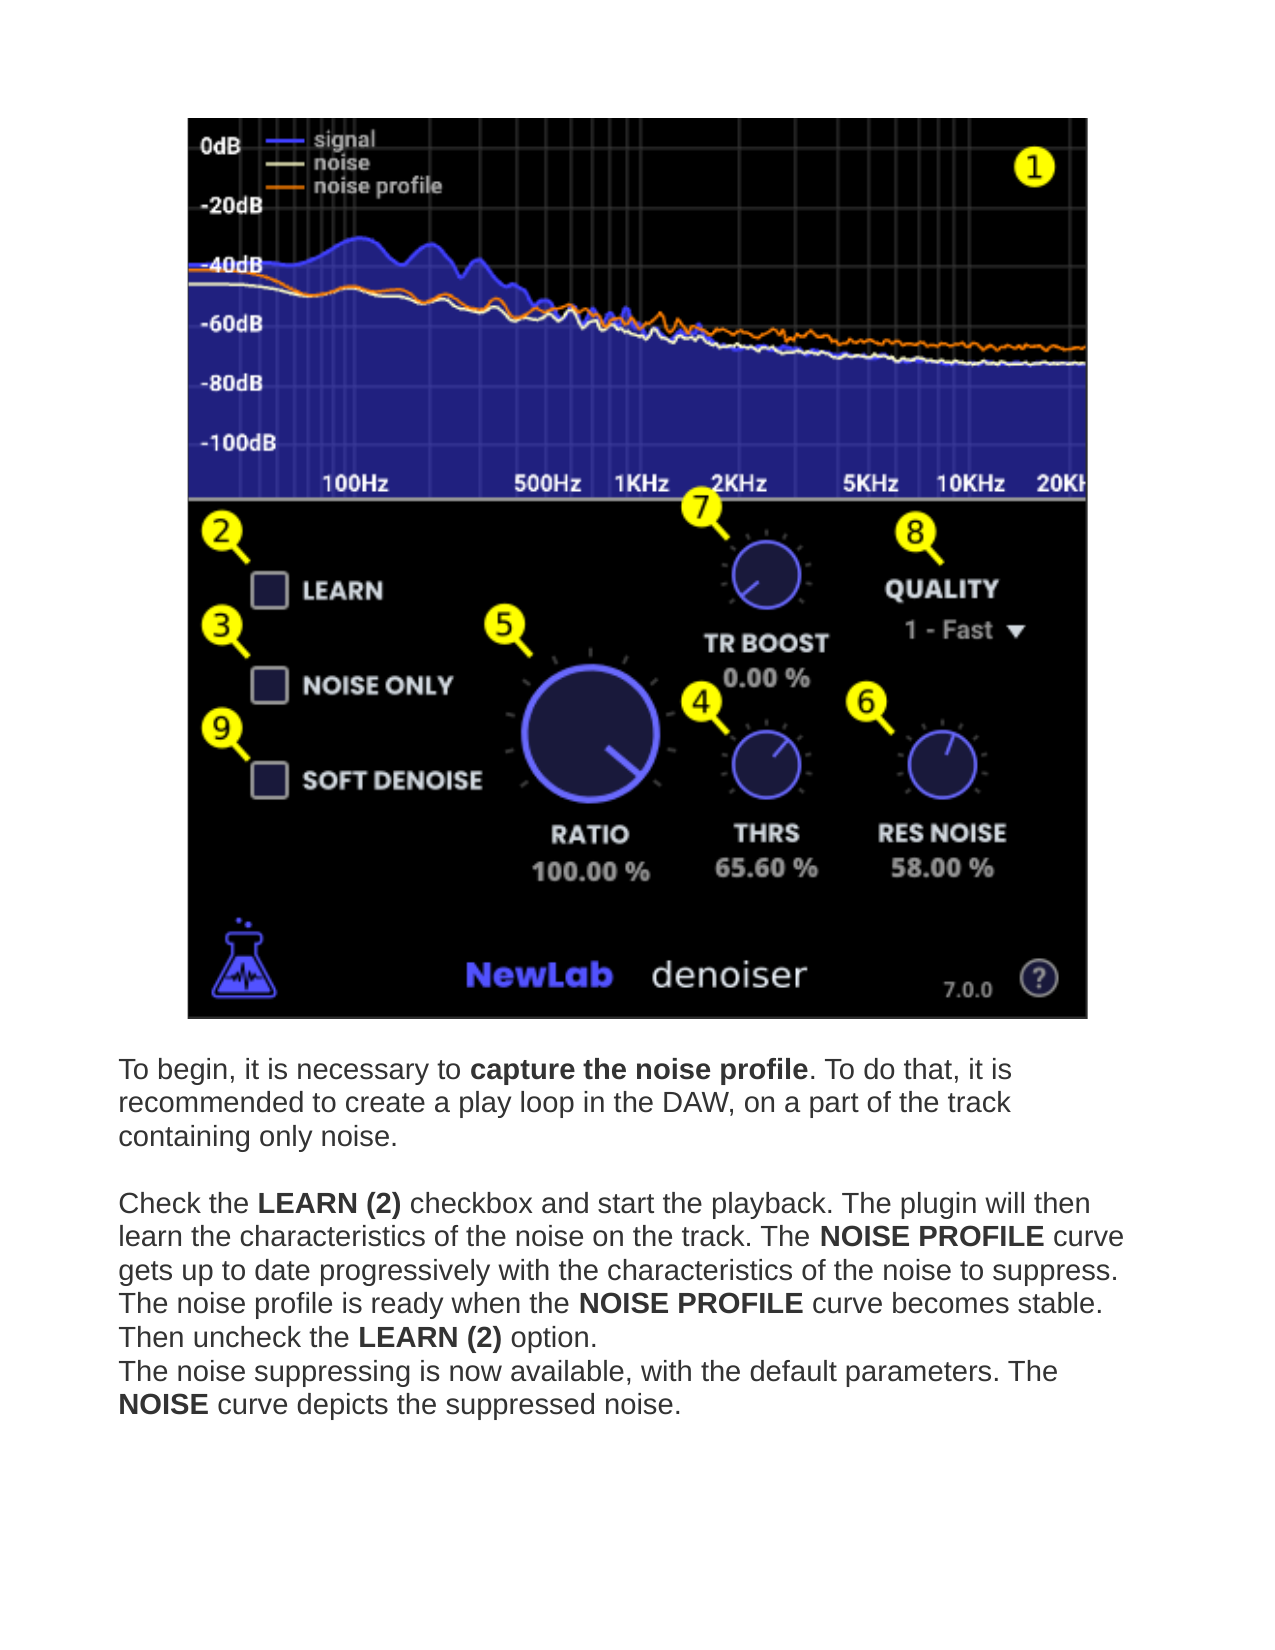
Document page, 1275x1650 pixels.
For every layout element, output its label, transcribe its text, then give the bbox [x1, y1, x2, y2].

text To begin, it is necessary to capture the noise profile. To do that, it is [118, 1052, 1157, 1085]
text The noise suppressing is now available, with the default parameters. The NOISE curve depicts the suppressed noise. [118, 1353, 1157, 1421]
text learn the characteristics of the noise on the track. The NOISE PROFILE curve gets up to date progressively with the characteristics of the noise to suppress. The noise profile is ready when the NOISE PROFILE curve becomes stable. [118, 1219, 1157, 1320]
text Check the LEARN (2) checkbox and start the playback. The plugin will then [118, 1186, 1157, 1219]
text containing only noise. [118, 1119, 1157, 1152]
text Then uncheck the LEARN (2) option. [118, 1320, 1157, 1353]
text recommended to create a play loop in the DAW, on a part of the track [118, 1085, 1157, 1119]
picture [187, 118, 1088, 1019]
